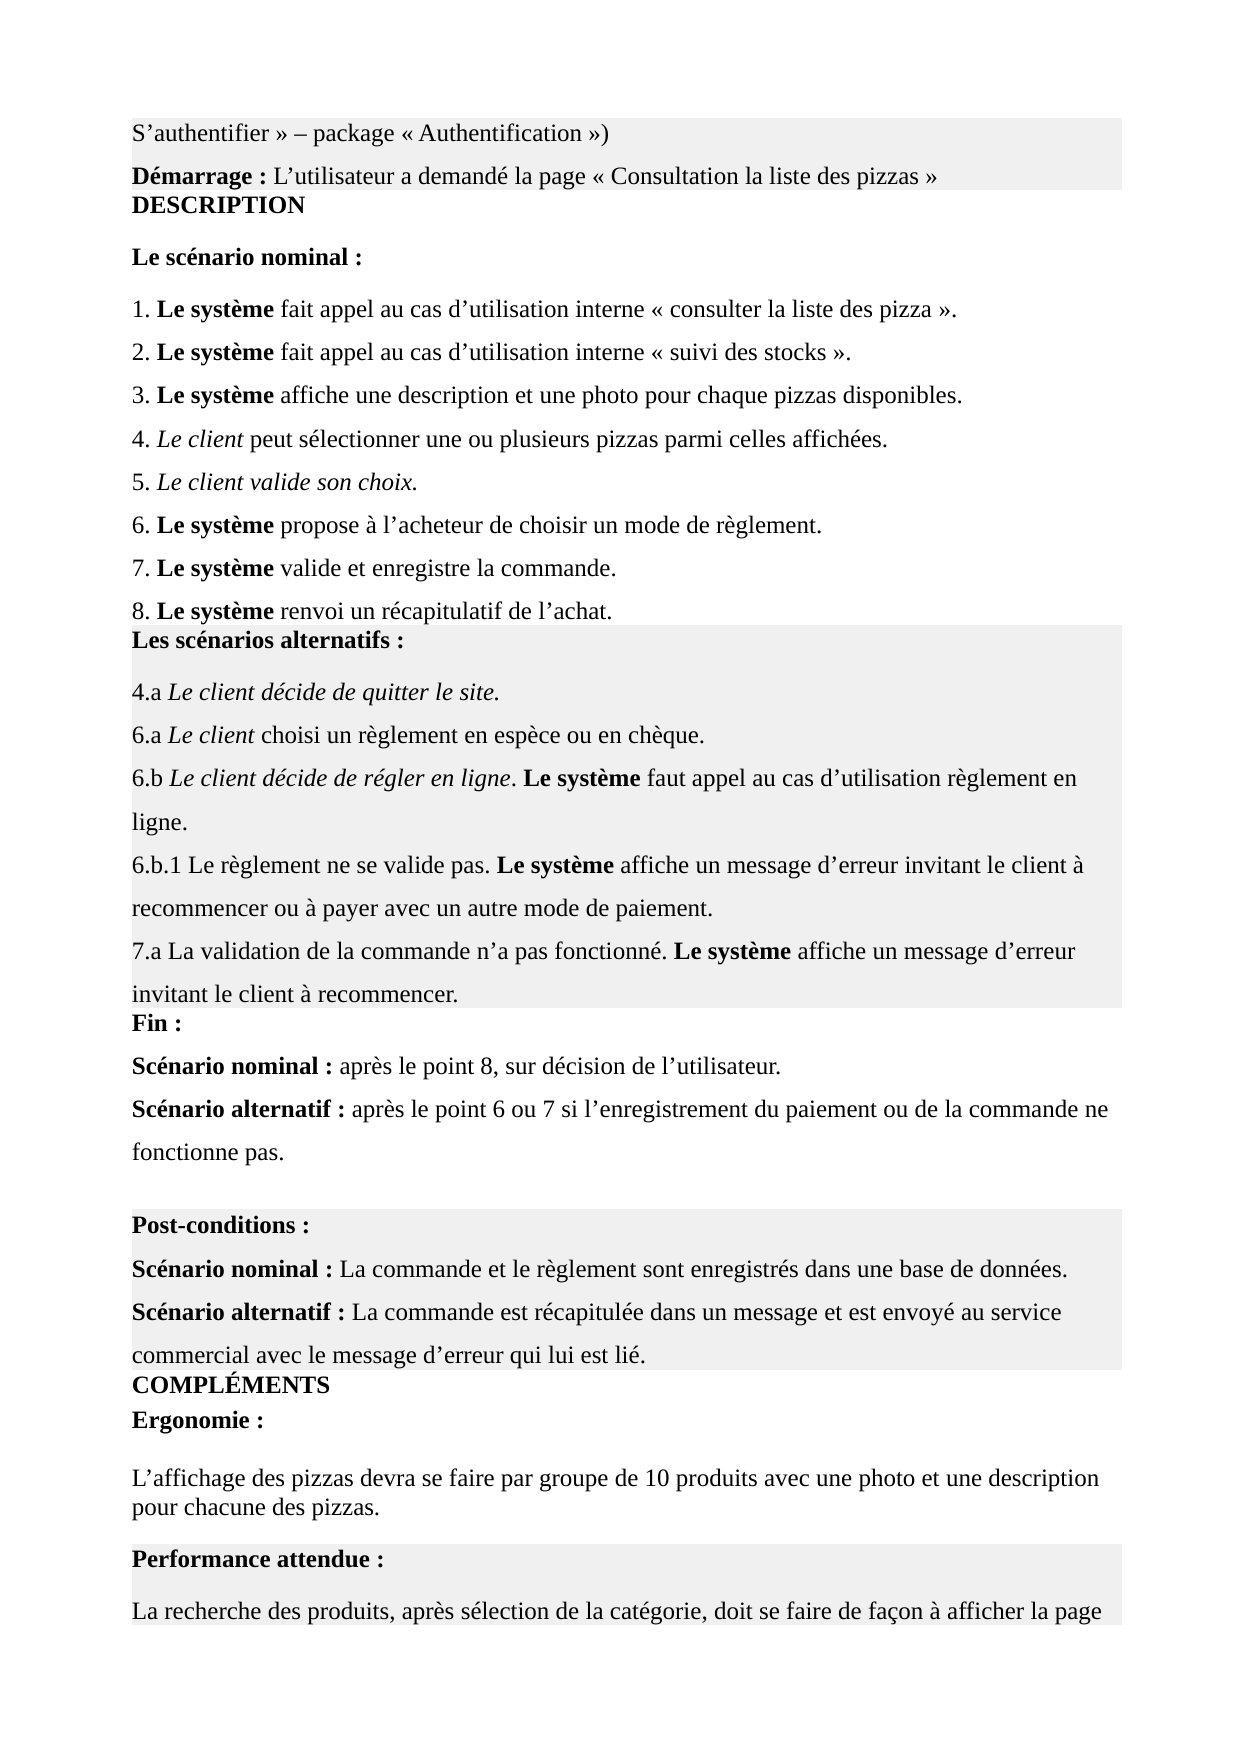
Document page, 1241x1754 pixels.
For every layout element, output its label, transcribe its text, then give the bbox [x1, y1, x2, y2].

table_cell Performance attendue : La recherche des produits, après sélection de la catégorie, doit se faire de façon à afficher la page [132, 1544, 1122, 1625]
table_cell DESCRIPTION Le scénario nominal : 1. Le système fait appel au cas d’utilisation interne « consulter la liste des pizza ». 2. Le système fait appel au cas d’utilisation interne « suivi des stocks ». 3. Le système affiche une description et une photo pour chaque pizzas disponibles. 4. Le client peut sélectionner une ou plusieurs pizzas parmi celles affichées. 5. Le client valide son choix. 6. Le système propose à l’acheteur de choisir un mode de règlement. 7. Le système valide et enregistre la commande. 8. Le système renvoi un récapitulatif de l’achat. [132, 190, 1122, 625]
table_cell Les scénarios alternatifs : 4.a Le client décide de quitter le site. 6.a Le client choisi un règlement en espèce ou en chèque. 6.b Le client décide de régler en ligne. Le système faut appel au cas d’utilisation règlement en ligne. 6.b.1 Le règlement ne se valide pas. Le système affiche un message d’erreur invitant le client à recommencer ou à payer avec un autre mode de paiement. 7.a La validation de la commande n’a pas fonctionné. Le système affiche un message d’erreur invitant le client à recommencer. [132, 625, 1122, 1008]
table_cell Post-conditions : Scénario nominal : La commande et le règlement sont enregistrés dans une base de données. Scénario alternatif : La commande est récapitulée dans un message et est envoyé au service commercial avec le message d’erreur qui lui est lié. [132, 1209, 1122, 1370]
table_cell Fin : Scénario nominal : après le point 8, sur décision de l’utilisateur. Scénario alternatif : après le point 6 ou 7 si l’enregistrement du paiement ou de la commande ne fonctionne pas. [132, 1008, 1122, 1209]
table_cell COMPLÉMENTS Ergonomie : L’affichage des pizzas devra se faire par groupe de 10 produits avec une photo et une description pour chacune des pizzas. [132, 1370, 1122, 1544]
table_header S’authentifier » – package « Authentification ») Démarrage : L’utilisateur a demandé la page « Consultation la liste des pizzas » [132, 118, 1122, 190]
